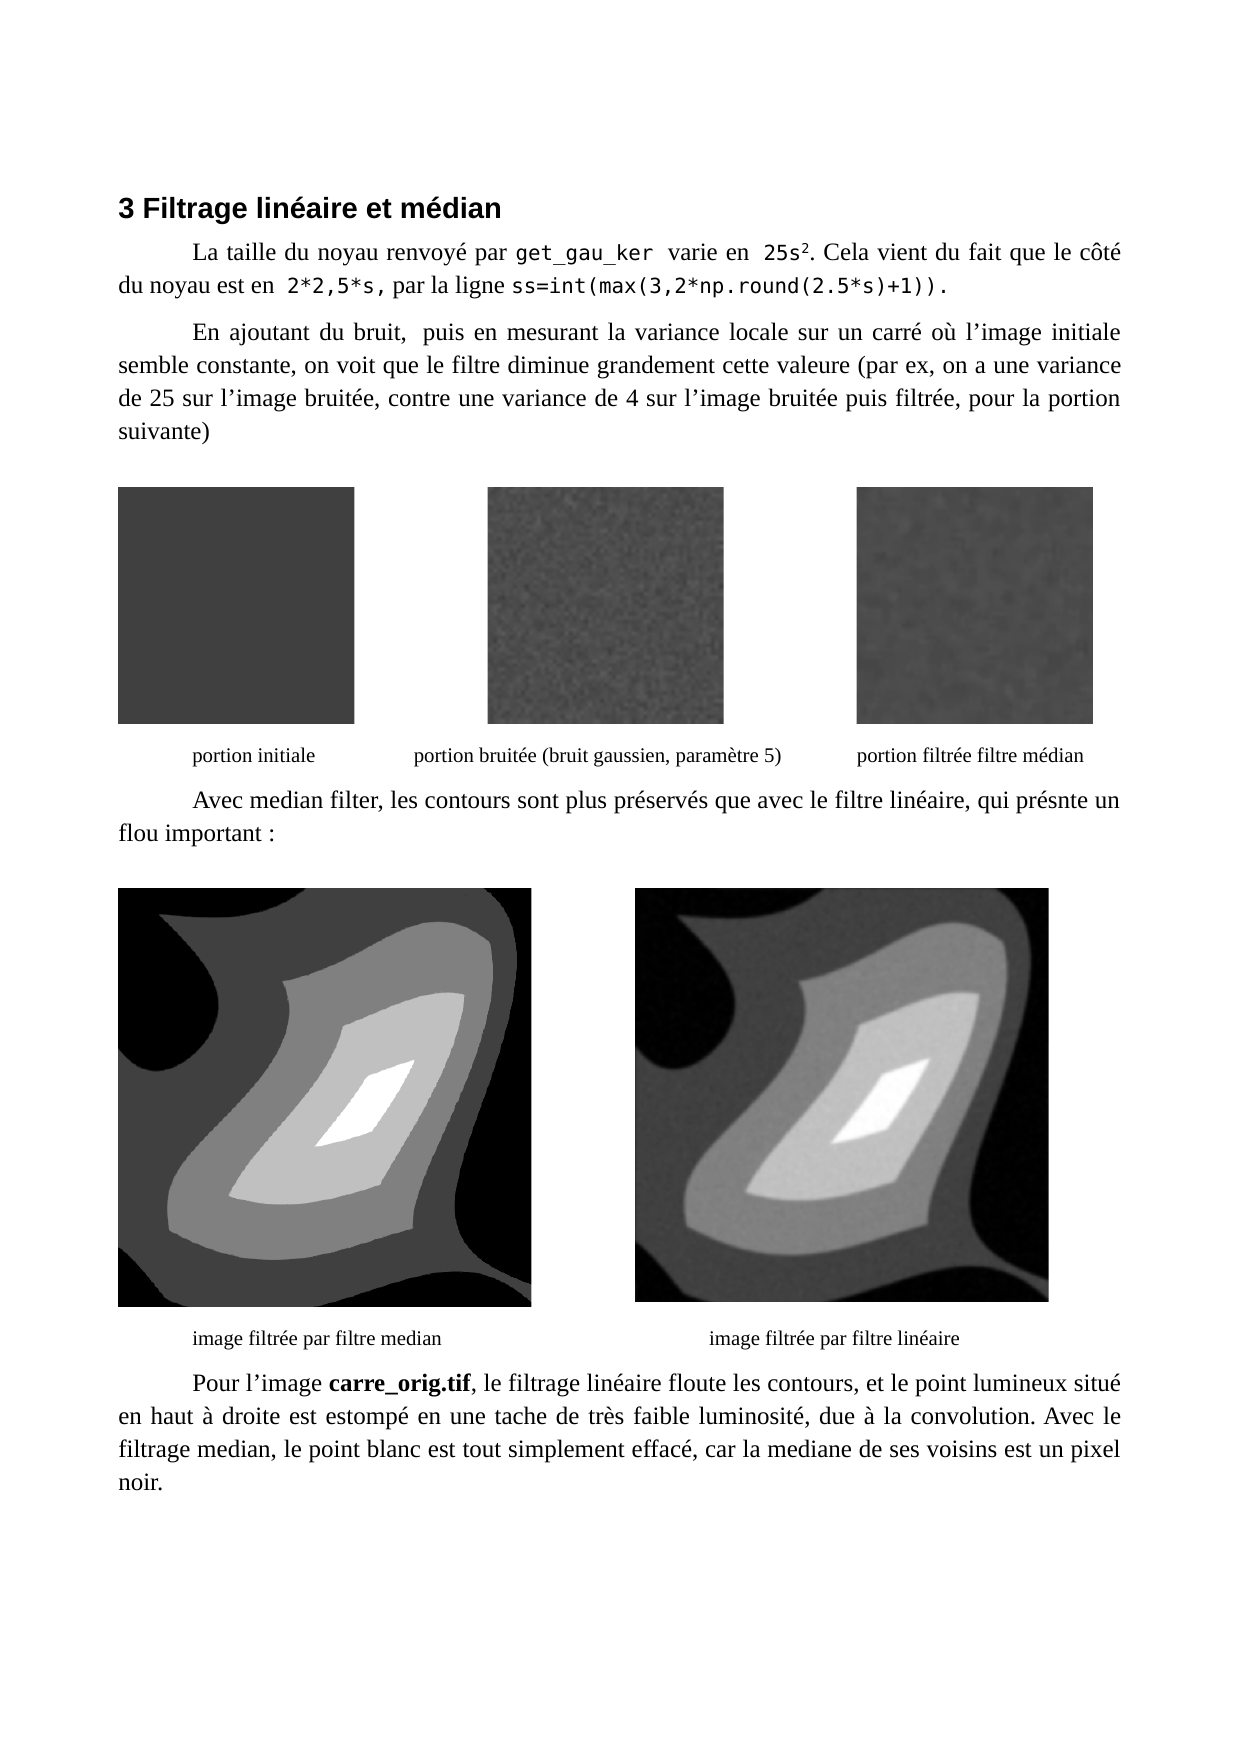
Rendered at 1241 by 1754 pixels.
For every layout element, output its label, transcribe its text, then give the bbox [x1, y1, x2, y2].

text image filtrée par filtre median image filtrée par filtre linéaire [118, 1326, 1122, 1350]
text En ajoutant du bruit, puis en mesurant la variance locale sur un carré où l’image initiale semble constante, on voit que le filtre diminue grandement cette valeure (par ex, on a une variance de 25 sur l’image bruitée, contre une variance de 4 sur l’image bruitée puis filtrée, pour la portion suivante) [118, 317, 1122, 445]
text Pour l’image carre_orig.tif, le filtrage linéaire floute les contours, et le point lumineux situé en haut à droite est estompé en une tache de très faible luminosité, due à la convolution. Avec le filtrage median, le point blanc est tout simplement effacé, car la mediane de ses voisins est un pixel noir. [118, 1368, 1122, 1496]
text La taille du noyau renvoyé par get_gau_ker varie en 25s2. Cela vient du fait que le côté du noyau est en 2*2,5*s, par la ligne ss=int(max(3,2*np.round(2.5*s)+1)). [118, 237, 1122, 298]
subtitle 3 Filtrage linéaire et médian [118, 191, 1122, 224]
text Avec median filter, les contours sont plus préservés que avec le filtre linéaire, qui présnte un flou important : [118, 785, 1122, 846]
text portion initiale portion bruitée (bruit gaussien, paramètre 5) portion filtrée filtre médian [118, 742, 1122, 767]
